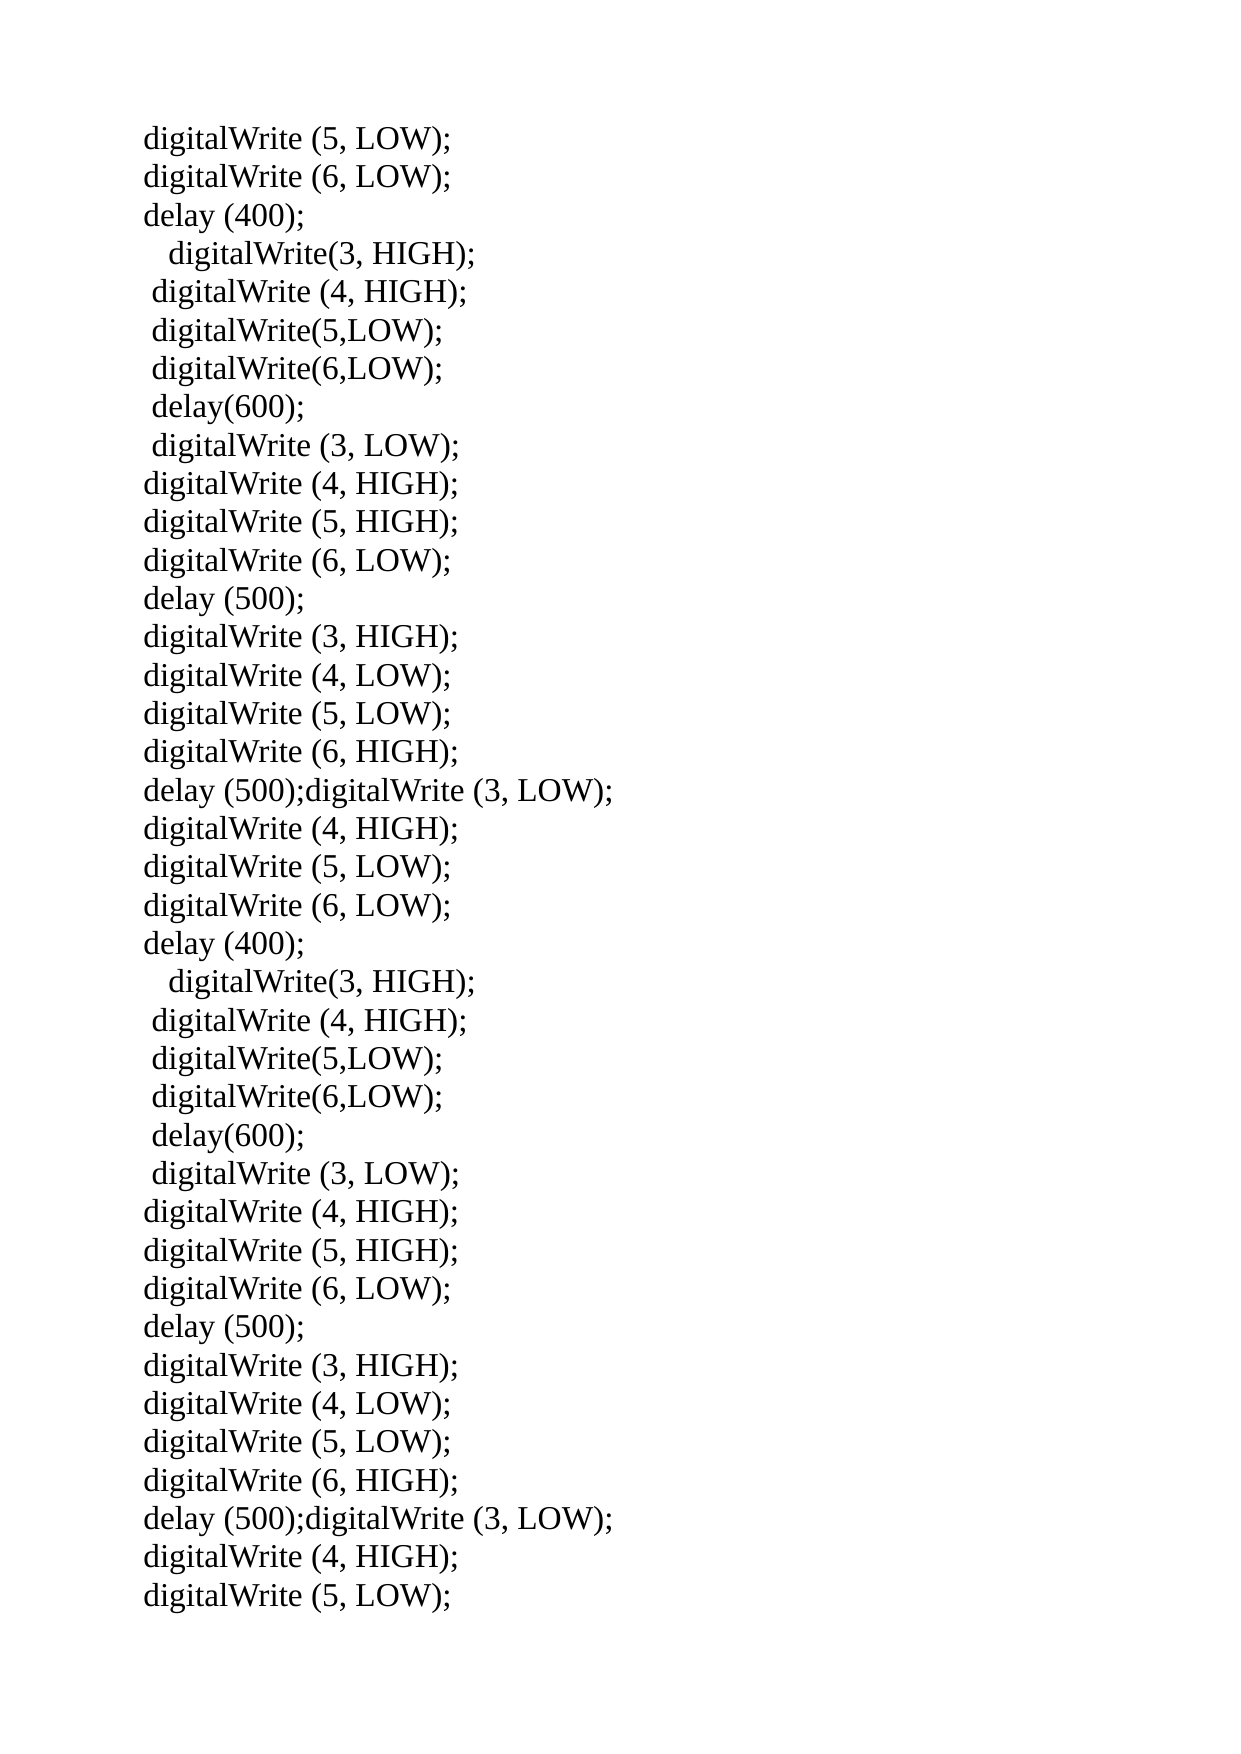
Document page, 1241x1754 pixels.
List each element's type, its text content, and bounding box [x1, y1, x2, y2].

text digitalWrite (5, HIGH); [118, 1230, 1122, 1268]
text digitalWrite (3, HIGH); [118, 616, 1122, 655]
text digitalWrite (5, LOW); [118, 693, 1122, 731]
text digitalWrite(3, HIGH); [118, 961, 1122, 1000]
text digitalWrite (5, HIGH); [118, 501, 1122, 540]
text digitalWrite (5, LOW); [118, 1421, 1122, 1460]
text digitalWrite (6, LOW); [118, 156, 1122, 195]
text digitalWrite (4, LOW); [118, 655, 1122, 693]
text delay (500); [118, 578, 1122, 616]
text digitalWrite (4, HIGH); [118, 271, 1122, 310]
text delay(600); [118, 1115, 1122, 1153]
text digitalWrite(5,LOW); [118, 310, 1122, 348]
text digitalWrite(3, HIGH); [118, 233, 1122, 271]
text delay (400); [118, 195, 1122, 233]
text digitalWrite (5, LOW); [118, 1575, 1122, 1613]
text delay (500); [118, 1306, 1122, 1345]
text digitalWrite (3, LOW); [118, 425, 1122, 463]
text delay (500);digitalWrite (3, LOW); [118, 1498, 1122, 1536]
text digitalWrite (4, HIGH); [118, 1191, 1122, 1230]
text digitalWrite (4, HIGH); [118, 463, 1122, 501]
text digitalWrite (4, LOW); [118, 1383, 1122, 1421]
text digitalWrite (3, LOW); [118, 1153, 1122, 1191]
text digitalWrite (6, HIGH); [118, 731, 1122, 770]
text digitalWrite (5, LOW); [118, 846, 1122, 885]
text digitalWrite (3, HIGH); [118, 1345, 1122, 1383]
text digitalWrite (4, HIGH); [118, 1000, 1122, 1038]
text digitalWrite (6, LOW); [118, 885, 1122, 923]
text digitalWrite (4, HIGH); [118, 808, 1122, 846]
text digitalWrite(6,LOW); [118, 1076, 1122, 1115]
text digitalWrite (6, LOW); [118, 1268, 1122, 1306]
text delay (400); [118, 923, 1122, 961]
text digitalWrite(6,LOW); [118, 348, 1122, 386]
text digitalWrite (6, LOW); [118, 540, 1122, 578]
text digitalWrite (4, HIGH); [118, 1536, 1122, 1575]
text delay (500);digitalWrite (3, LOW); [118, 770, 1122, 808]
text delay(600); [118, 386, 1122, 425]
text digitalWrite(5,LOW); [118, 1038, 1122, 1076]
text digitalWrite (6, HIGH); [118, 1460, 1122, 1498]
text digitalWrite (5, LOW); [118, 118, 1122, 156]
